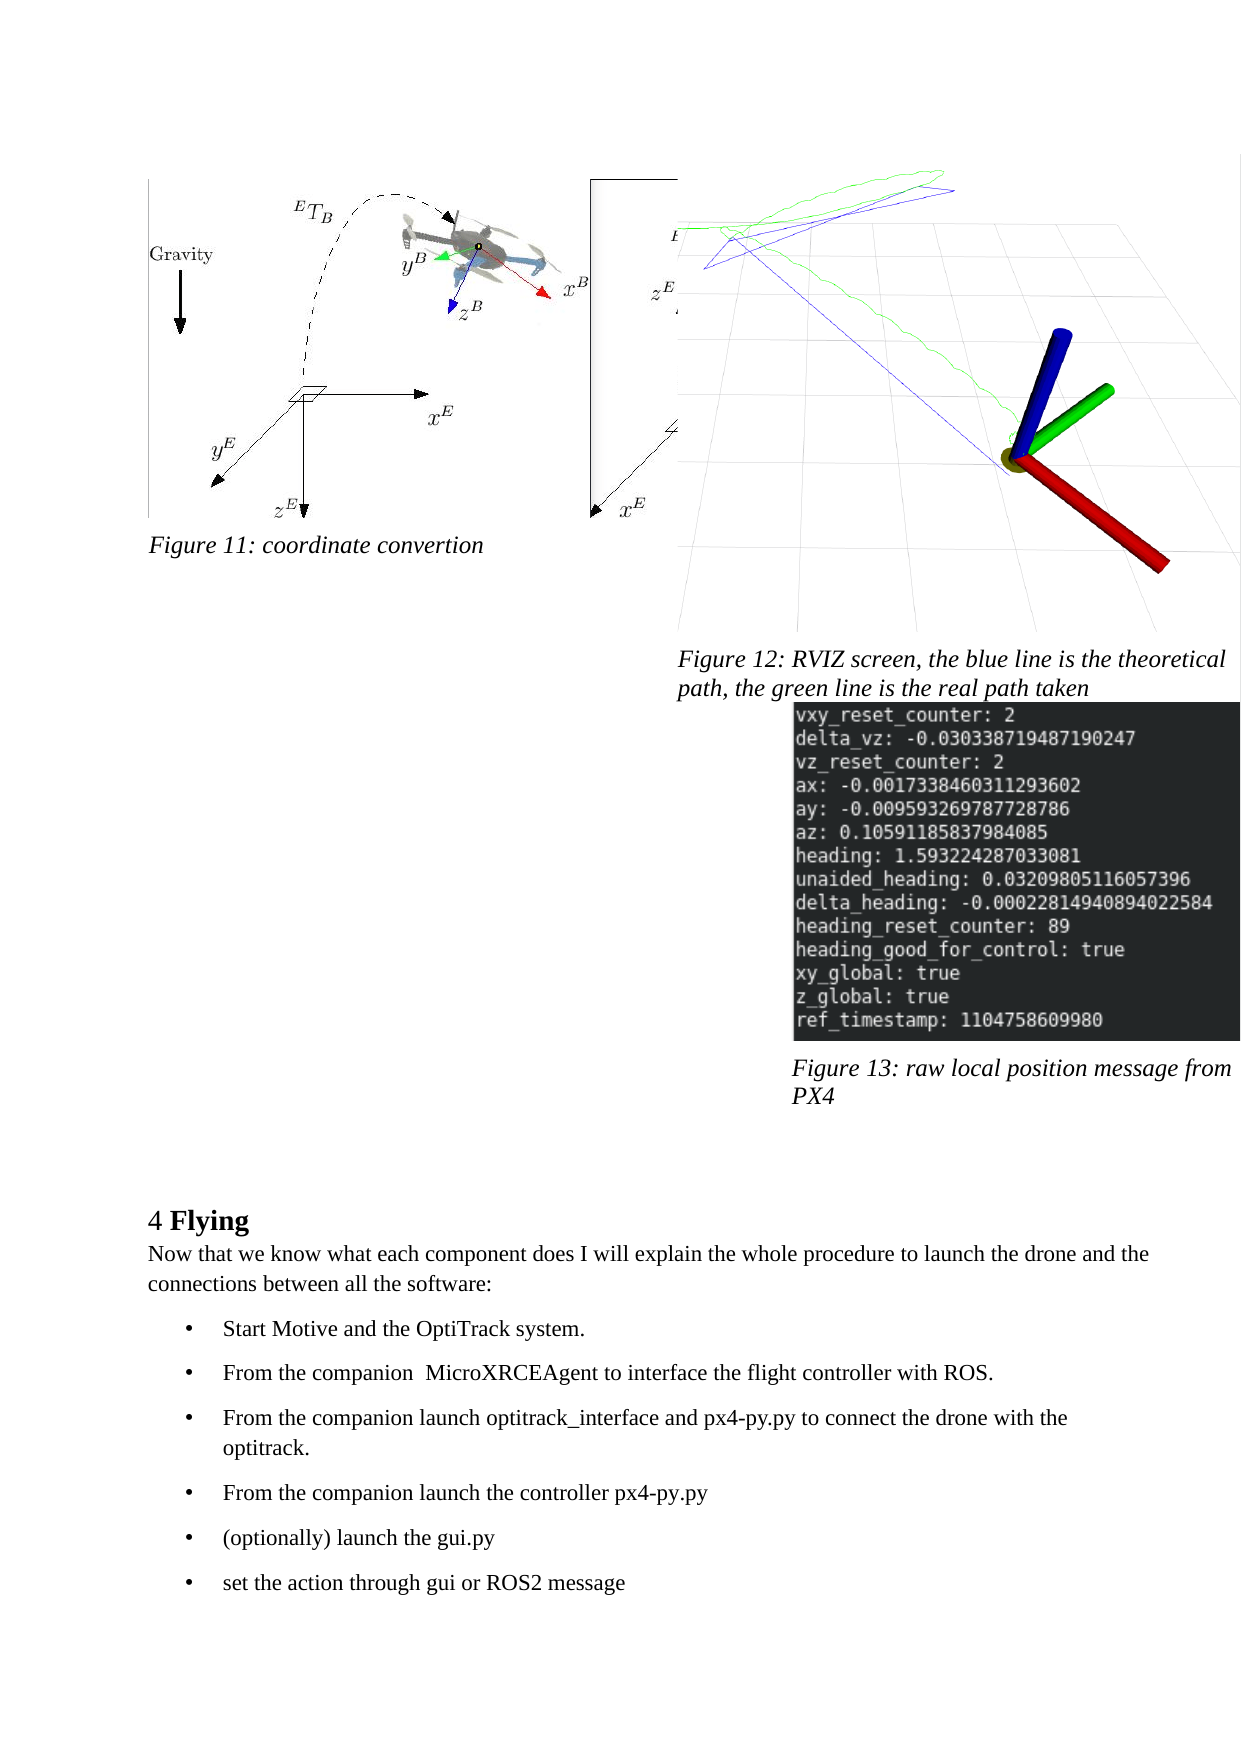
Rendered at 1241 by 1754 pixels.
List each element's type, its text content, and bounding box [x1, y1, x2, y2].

list From the companion launch optitrack_interface and px4-py.py to connect the drone with the optitrack. [185, 1404, 1152, 1461]
list (optionally) launch the gui.py [185, 1524, 1152, 1550]
picture [148, 154, 1241, 1041]
list Figure 13: raw local position message from PX4 [792, 1041, 1240, 1110]
list From the companion launch the controller px4-py.py [185, 1479, 1152, 1506]
text Figure 11: coordinate convertion [148, 518, 677, 559]
list Now that we know what each component does I will explain the whole procedure to launch the drone and the connections between all the software: [148, 1239, 1152, 1296]
list From the companion MicroXRCEAgent to interface the flight controller with ROS. [185, 1359, 1152, 1386]
subtitle 4 Flying [148, 559, 1152, 1237]
list set the action through gui or ROS2 message [185, 1569, 1152, 1595]
list Figure 12: RVIZ screen, the blue line is the theoretical path, the green line is the real path taken [678, 632, 1240, 702]
subtitle 4 Flying [678, 142, 1240, 154]
list Start Motive and the OptiTrack system. [185, 1314, 1152, 1341]
